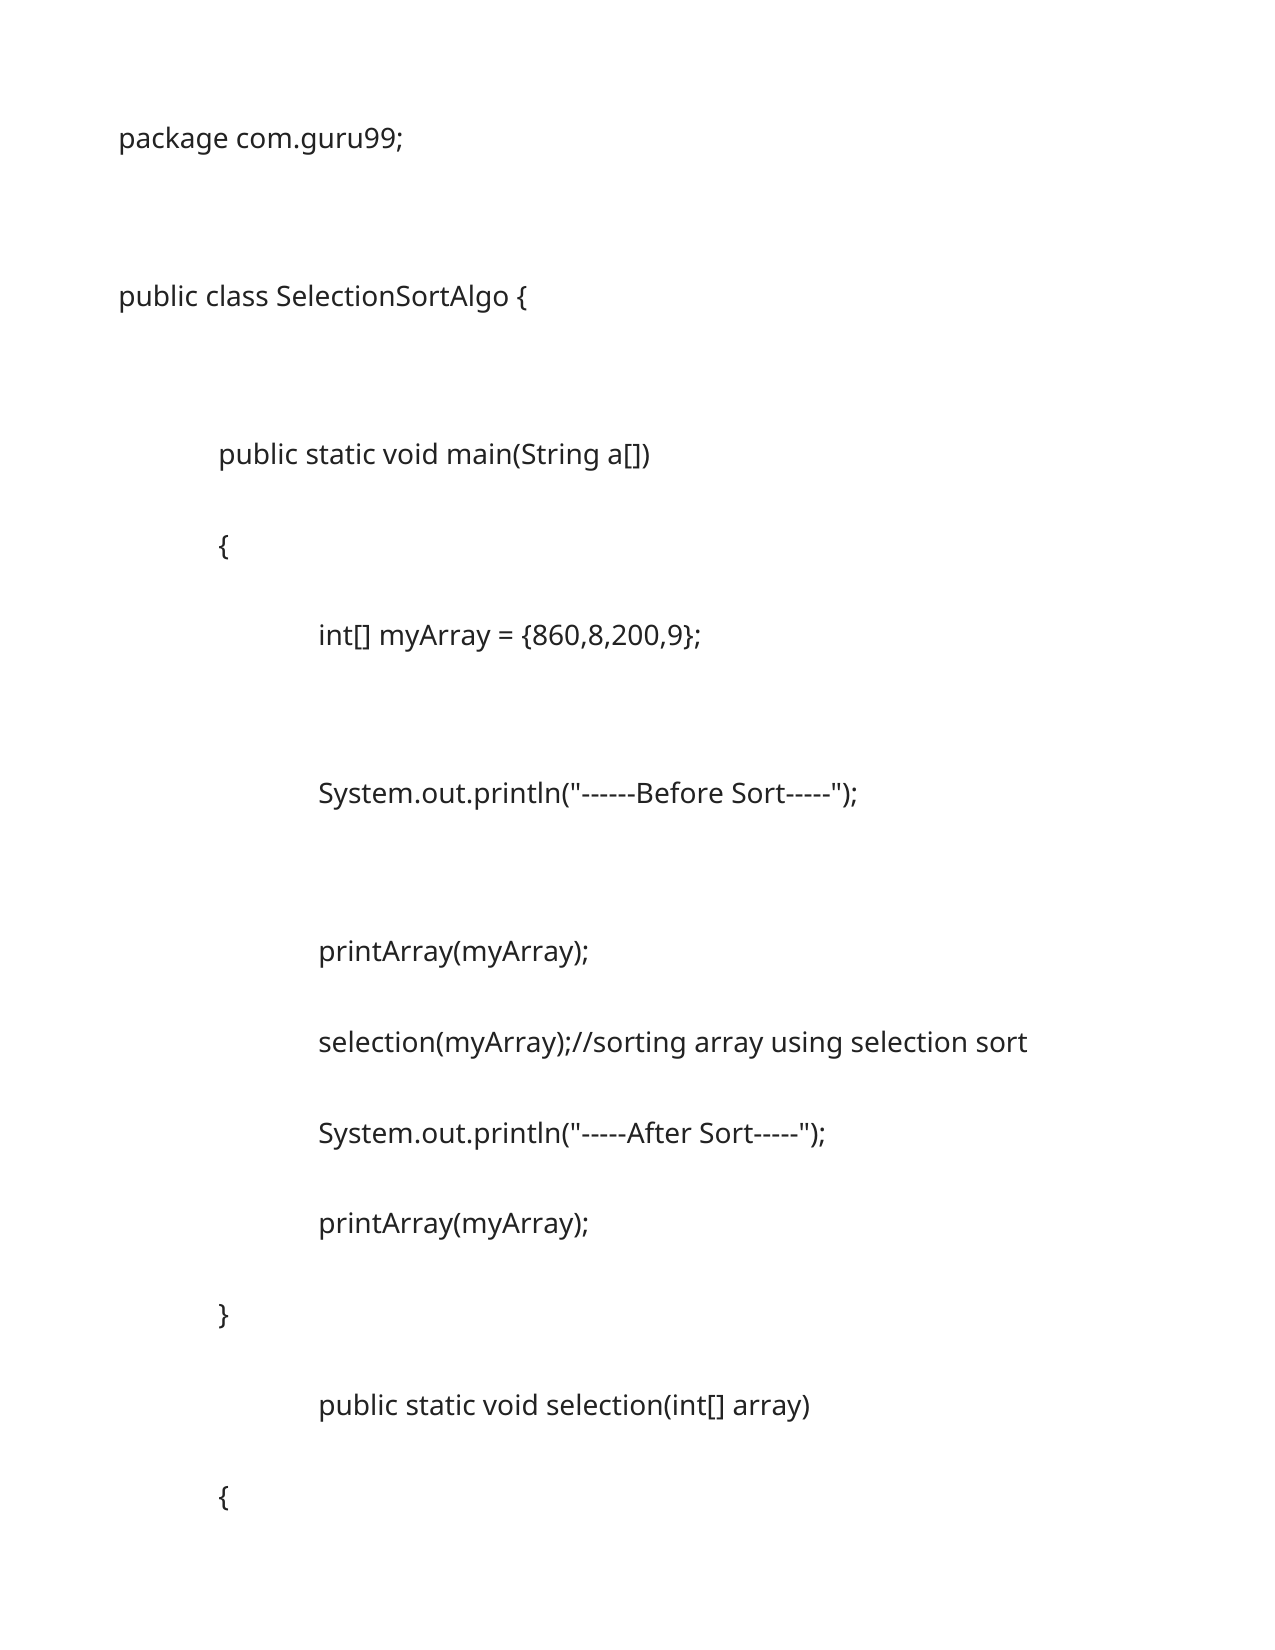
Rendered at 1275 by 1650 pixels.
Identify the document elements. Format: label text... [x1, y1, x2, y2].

text public static void selection(int[] array) [118, 1385, 1157, 1424]
text int[] myArray = {860,8,200,9}; [118, 616, 1157, 654]
text } [118, 1294, 1157, 1333]
text { [118, 525, 1157, 563]
text public class SelectionSortAlgo { [118, 276, 1157, 314]
text package com.guru99; [118, 118, 1157, 156]
text printArray(myArray); [118, 1204, 1157, 1242]
text selection(myArray);//sorting array using selection sort [118, 1022, 1157, 1061]
text printArray(myArray); [118, 932, 1157, 970]
text public static void main(String a[]) [118, 434, 1157, 472]
text { [118, 1476, 1157, 1514]
text System.out.println("-----After Sort-----"); [118, 1113, 1157, 1151]
text System.out.println("------Before Sort-----"); [118, 774, 1157, 812]
